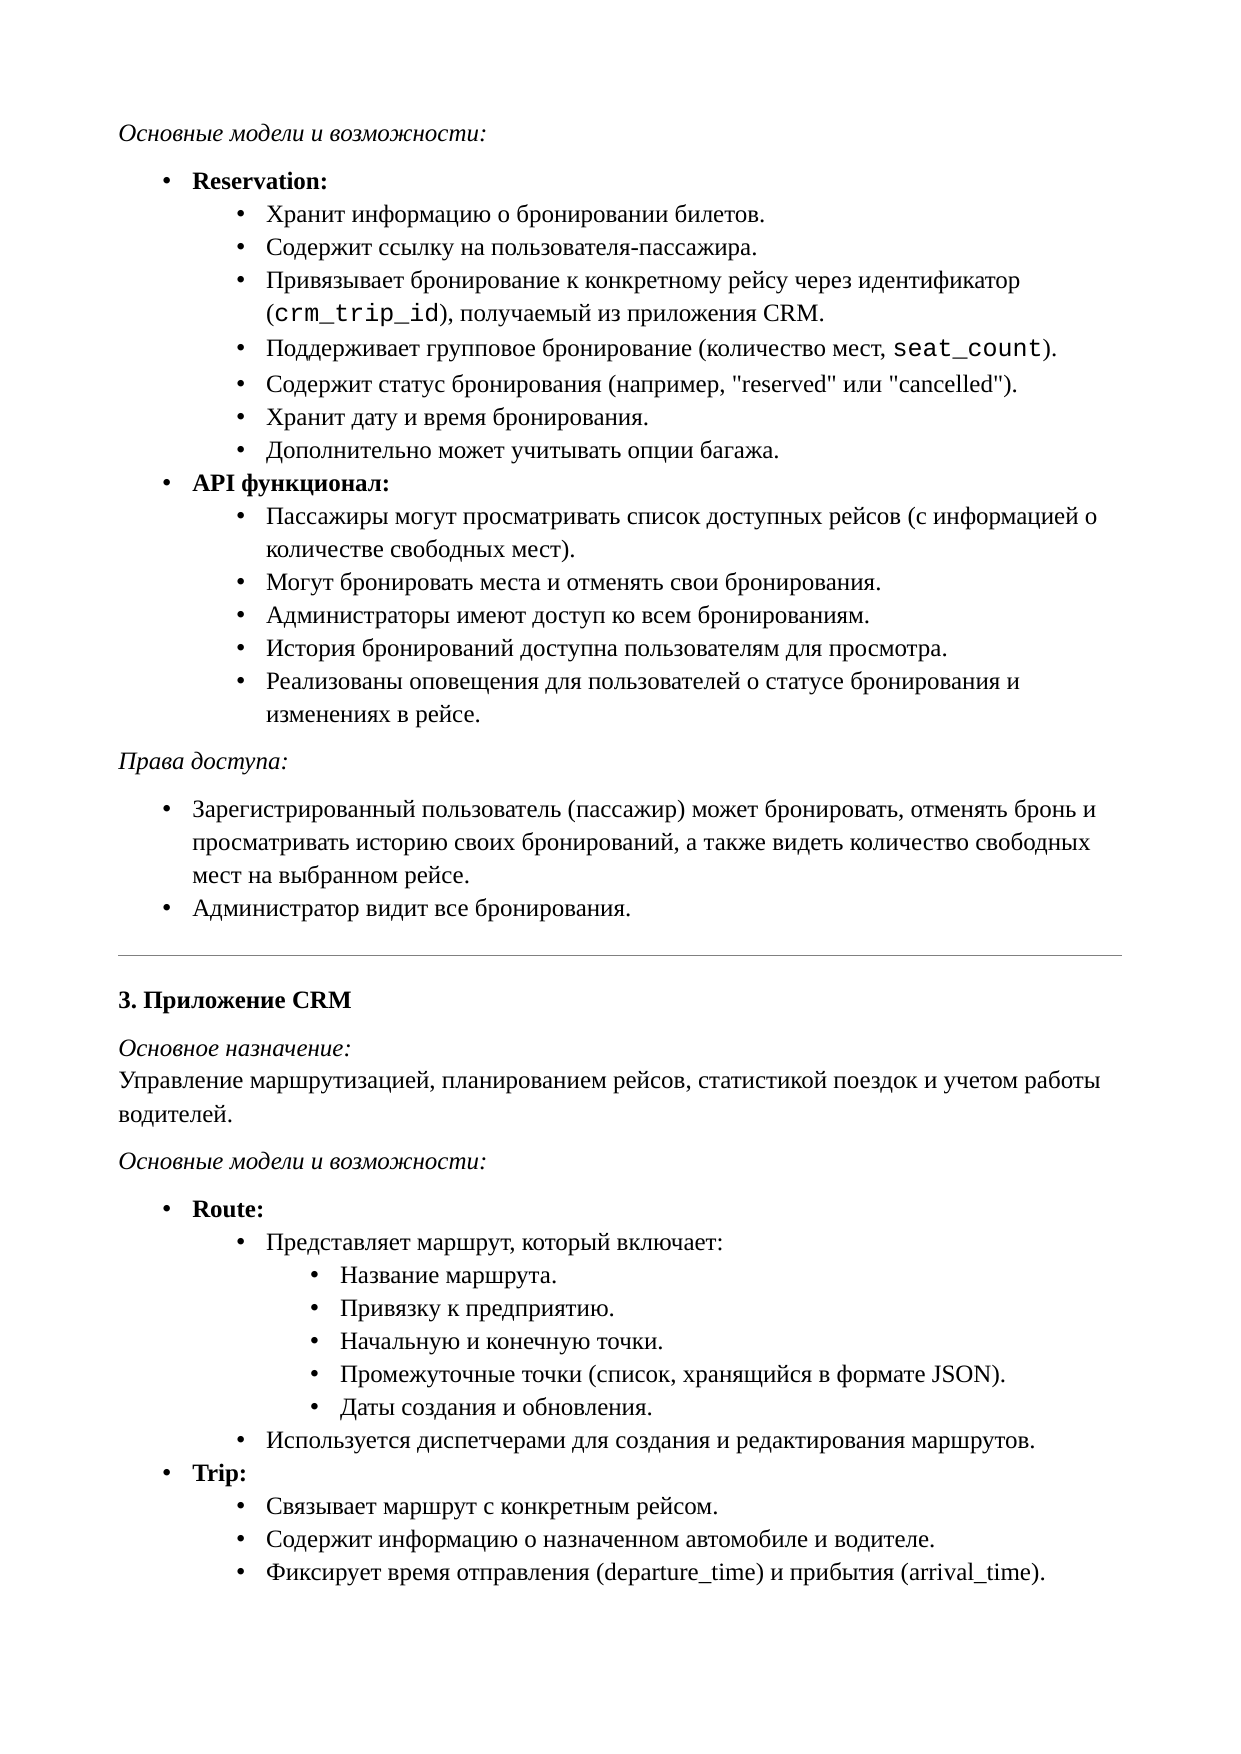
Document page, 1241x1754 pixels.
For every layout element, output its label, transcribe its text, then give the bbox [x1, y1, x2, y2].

list Хранит информацию о бронировании билетов. [236, 199, 1122, 227]
list Могут бронировать места и отменять свои бронирования. [236, 567, 1122, 596]
list Промежуточные точки (список, хранящийся в формате JSON). [310, 1359, 1122, 1388]
list Содержит статус бронирования (например, "reserved" или "cancelled"). [236, 369, 1122, 397]
text Основные модели и возможности: [118, 118, 1122, 147]
list Reservation: [162, 166, 1122, 194]
text 3. Приложение CRM [118, 985, 1122, 1014]
list Администратор видит все бронирования. [162, 893, 1122, 922]
list Содержит ссылку на пользователя-пассажира. [236, 232, 1122, 261]
list Администраторы имеют доступ ко всем бронированиям. [236, 600, 1122, 628]
text Основные модели и возможности: [118, 1146, 1122, 1175]
list Используется диспетчерами для создания и редактирования маршрутов. [236, 1425, 1122, 1454]
list API функционал: [162, 468, 1122, 496]
list Начальную и конечную точки. [310, 1326, 1122, 1355]
text Права доступа: [118, 746, 1122, 775]
list Хранит дату и время бронирования. [236, 402, 1122, 430]
list Trip: [162, 1458, 1122, 1487]
list Пассажиры могут просматривать список доступных рейсов (с информацией о количестве свободных мест). [236, 501, 1122, 562]
list Фиксирует время отправления (departure_time) и прибытия (arrival_time). [236, 1557, 1122, 1586]
list Привязку к предприятию. [310, 1293, 1122, 1322]
list Дополнительно может учитывать опции багажа. [236, 435, 1122, 463]
list Зарегистрированный пользователь (пассажир) может бронировать, отменять бронь и просматривать историю своих бронирований, а также видеть количество свободных мест на выбранном рейсе. [162, 794, 1122, 889]
list Даты создания и обновления. [310, 1392, 1122, 1421]
list Представляет маршрут, который включает: [236, 1227, 1122, 1256]
list Содержит информацию о назначенном автомобиле и водителе. [236, 1524, 1122, 1553]
text Основное назначение: Управление маршрутизацией, планированием рейсов, статистикой поездок и учетом работы водителей. [118, 1033, 1122, 1127]
list Название маршрута. [310, 1260, 1122, 1289]
list Связывает маршрут с конкретным рейсом. [236, 1491, 1122, 1520]
list История бронирований доступна пользователям для просмотра. [236, 633, 1122, 662]
list Привязывает бронирование к конкретному рейсу через идентификатор (crm_trip_id), получаемый из приложения CRM. [236, 265, 1122, 329]
list Реализованы оповещения для пользователей о статусе бронирования и изменениях в рейсе. [236, 666, 1122, 728]
list Route: [162, 1194, 1122, 1223]
list Поддерживает групповое бронирование (количество мест, seat_count). [236, 333, 1122, 364]
